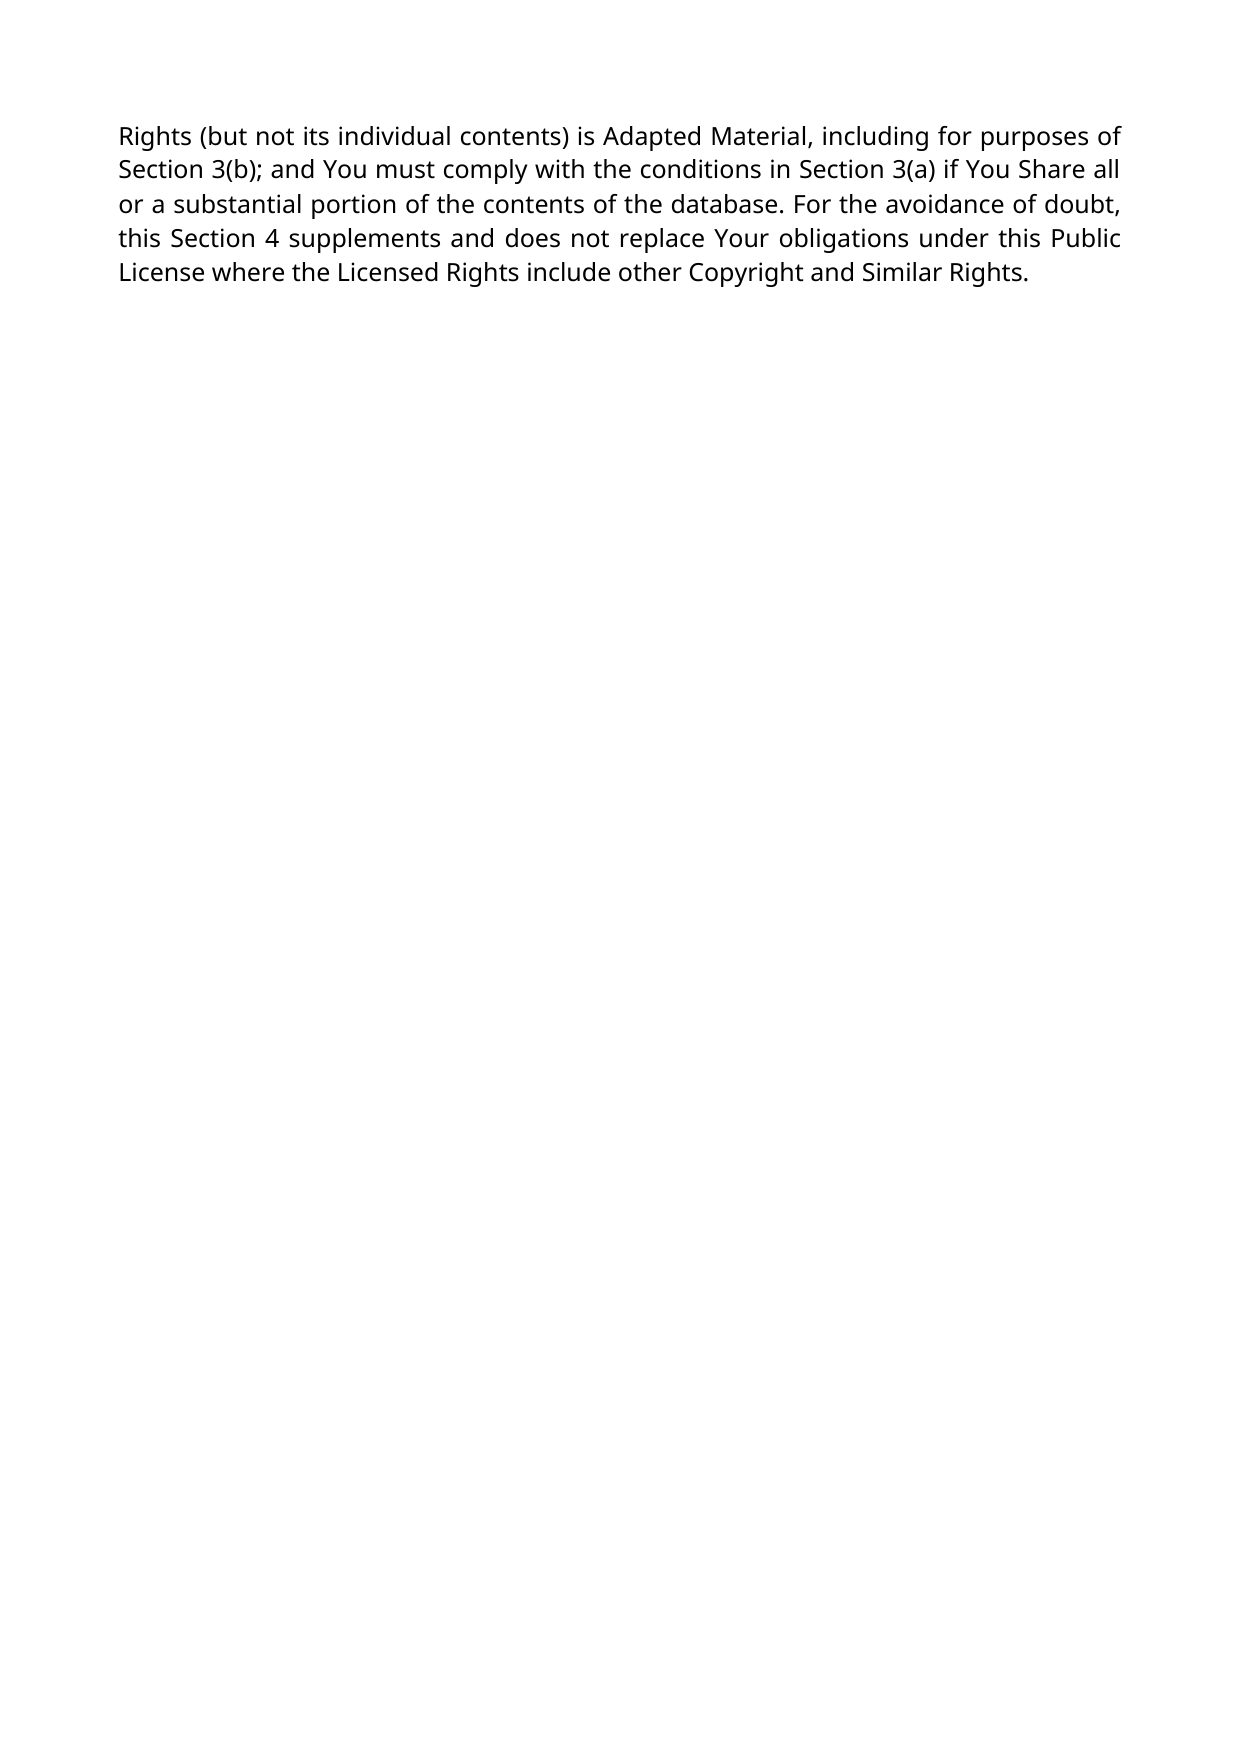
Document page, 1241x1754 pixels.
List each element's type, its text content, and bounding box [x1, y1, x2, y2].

text Rights (but not its individual contents) is Adapted Material, including for purposes of Section 3(b); and You must comply with the conditions in Section 3(a) if You Share all or a substantial portion of the contents of the database. For the avoidance of doubt, this Section 4 supplements and does not replace Your obligations under this Public License where the Licensed Rights include other Copyright and Similar Rights. [118, 118, 1122, 288]
